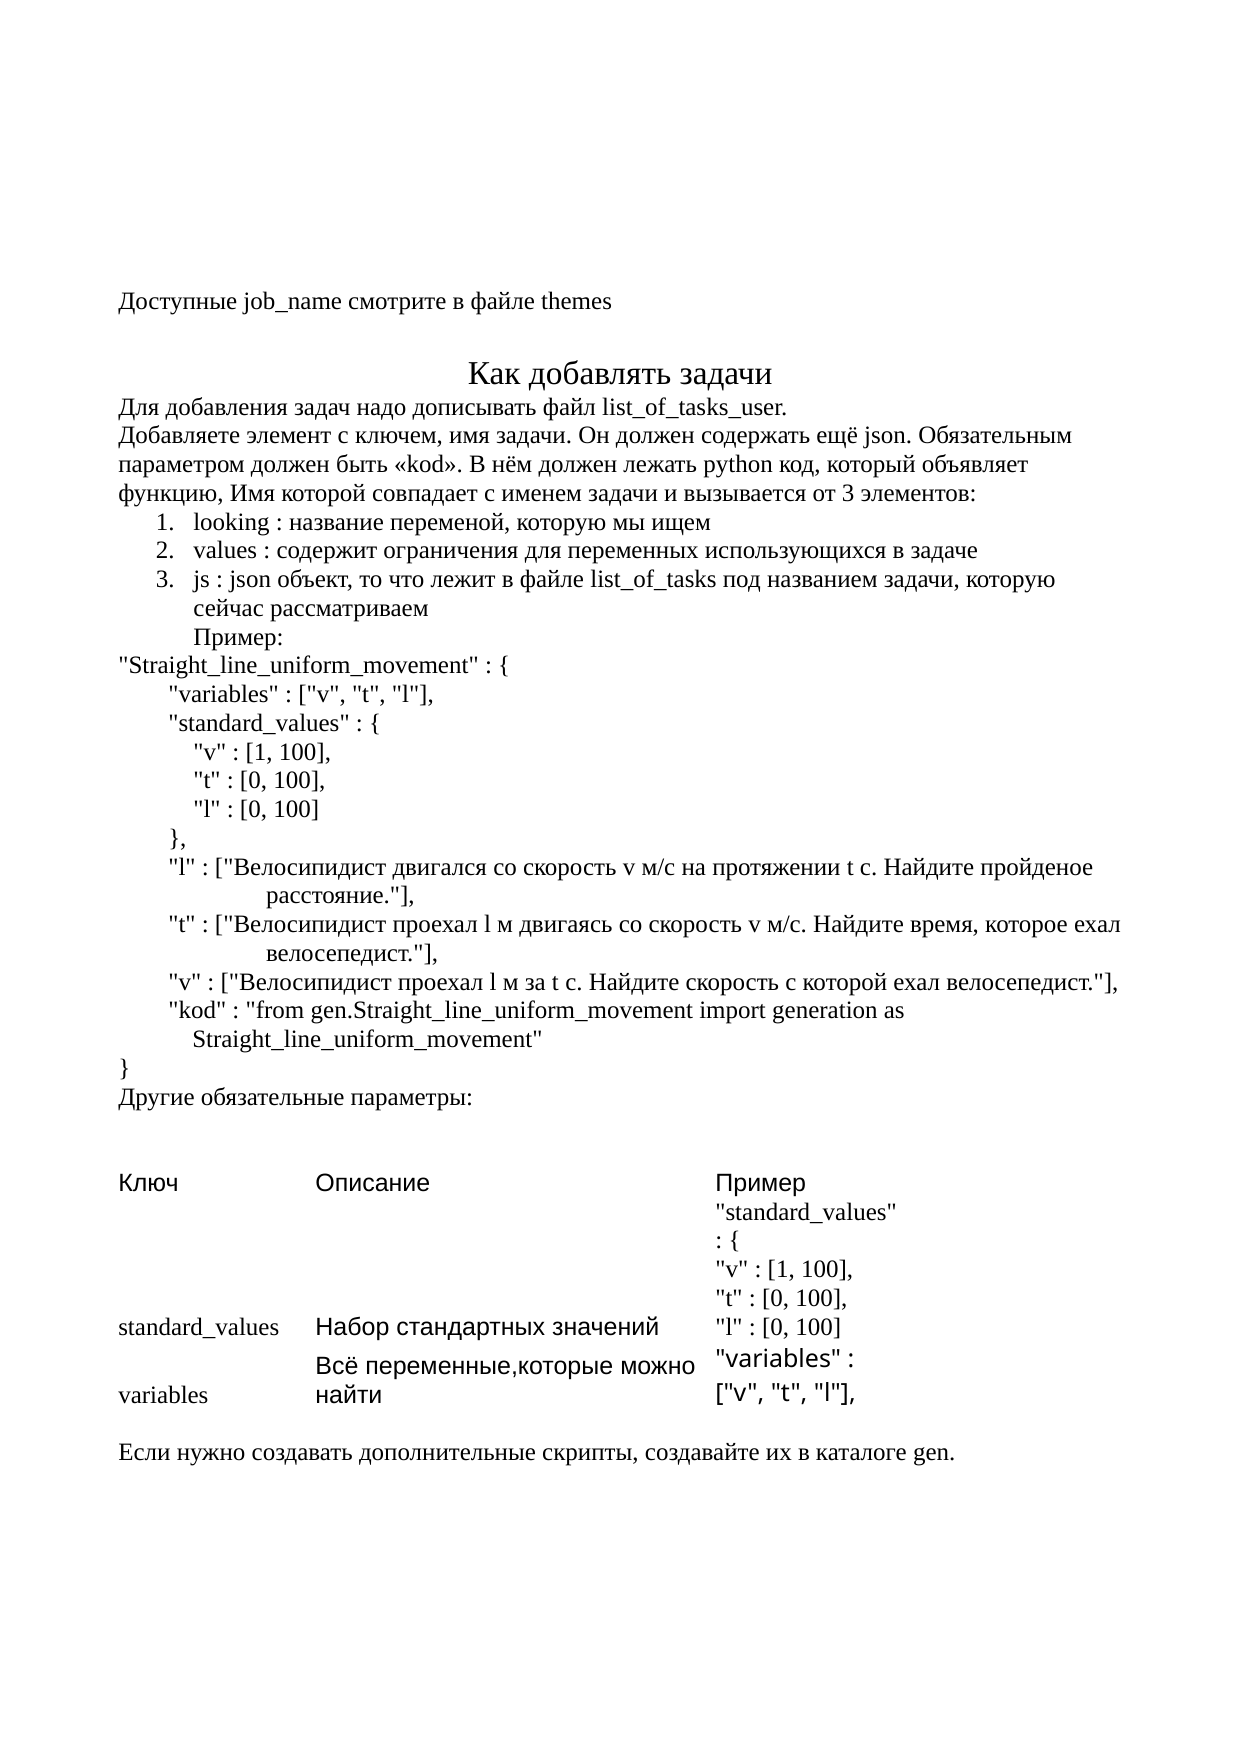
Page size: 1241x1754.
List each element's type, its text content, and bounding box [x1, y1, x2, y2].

table_cell [115, 118, 228, 167]
text Доступные job_name смотрите в файле themes [118, 286, 1122, 315]
table_cell [228, 118, 330, 167]
table_header Пример [712, 1168, 902, 1197]
table_header Описание [312, 1168, 712, 1197]
table_cell variables [115, 1341, 312, 1409]
table_cell "variables" : ["v", "t", "l"], [712, 1341, 902, 1409]
text Как добавлять задачи [118, 353, 1122, 392]
text } [118, 1053, 1122, 1082]
text "standard_values" : { [118, 708, 1122, 737]
text Добавляете элемент с ключем, имя задачи. Он должен содержать ещё json. Обязательным параметром должен быть «kod». В нём должен лежать python код, который объявляет функцию, Имя которой совпадает с именем задачи и вызывается от 3 элементов: [118, 421, 1122, 507]
text "v" : [1, 100], [118, 737, 1122, 766]
text Другие обязательные параметры: [118, 1082, 1122, 1111]
text "Straight_line_uniform_movement" : { [118, 651, 1122, 679]
text }, [118, 823, 1122, 852]
text "l" : ["Велосипидист двигался со скорость v м/с на протяжении t с. Найдите пройденое расстояние."], [118, 852, 1122, 909]
text "kod" : "from gen.Straight_line_uniform_movement import generation as Straight_line_uniform_movement" [118, 996, 1122, 1053]
text "variables" : ["v", "t", "l"], [118, 679, 1122, 708]
table_cell [330, 167, 585, 258]
table_cell [228, 167, 330, 258]
table_cell [115, 167, 228, 258]
text "v" : ["Велосипидист проехал l м за t с. Найдите скорость с которой ехал велосепедист."], [118, 967, 1122, 996]
text "l" : [0, 100] [118, 794, 1122, 823]
list js : json объект, то что лежит в файле list_of_tasks под названием задачи, которую сейчас рассматриваем Пример: [156, 564, 1122, 651]
table_cell [330, 118, 585, 167]
table_cell Всё переменные,которые можно найти [312, 1341, 712, 1409]
table_cell "standard_values" : { "v" : [1, 100], "t" : [0, 100], "l" : [0, 100] [712, 1197, 902, 1341]
table_cell [585, 167, 868, 258]
table_cell Набор стандартных значений [312, 1197, 712, 1341]
list values : содержит ограничения для переменных использующихся в задаче [156, 536, 1122, 564]
list looking : название переменой, которую мы ищем [156, 507, 1122, 536]
text Для добавления задач надо дописывать файл list_of_tasks_user. [118, 392, 1122, 421]
text "t" : [0, 100], [118, 766, 1122, 794]
text "t" : ["Велосипидист проехал l м двигаясь со скорость v м/с. Найдите время, которое ехал велосепедист."], [118, 909, 1122, 967]
table_cell [585, 118, 868, 167]
table_header Ключ [115, 1168, 312, 1197]
table_cell standard_values [115, 1197, 312, 1341]
text Если нужно создавать дополнительные скрипты, создавайте их в каталоге gen. [118, 1437, 1122, 1466]
table_cell [868, 167, 1157, 258]
table_cell [868, 118, 1157, 167]
